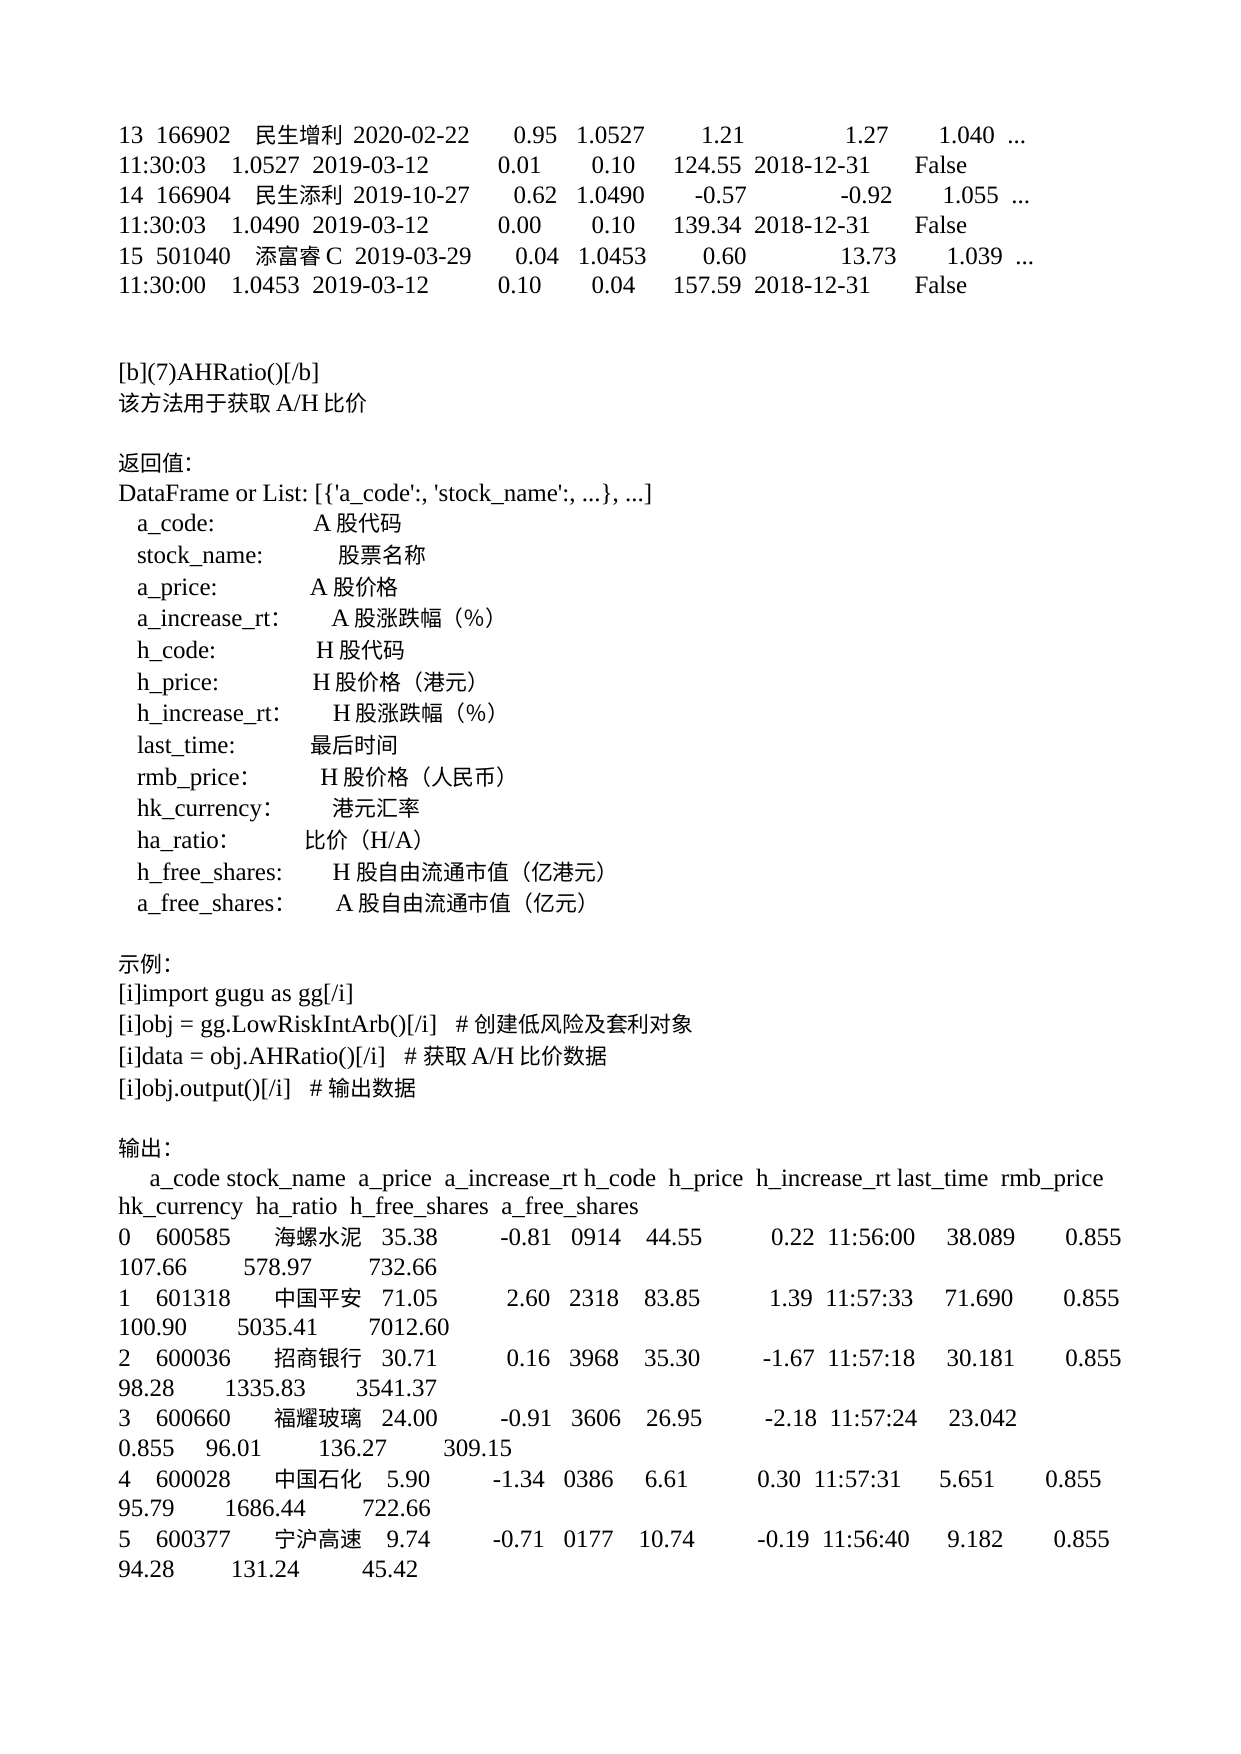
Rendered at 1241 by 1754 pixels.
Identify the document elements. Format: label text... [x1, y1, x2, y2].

text h_code: H股代码 [118, 633, 1122, 665]
text 3 600660 福耀玻璃 24.00 -0.91 3606 26.95 -2.18 11:57:24 23.042 0.855 96.01 136.27 309.15 [118, 1401, 1122, 1462]
text [i]import gugu as gg[/i] [118, 978, 1122, 1007]
text 输出： [118, 1131, 1122, 1163]
text [i]obj.output()[/i] # 输出数据 [118, 1071, 1122, 1102]
text [b](7)AHRatio()[/b] [118, 357, 1122, 386]
text a_increase_rt： A股涨跌幅（％） [118, 601, 1122, 633]
text stock_name: 股票名称 [118, 538, 1122, 570]
text hk_currency： 港元汇率 [118, 791, 1122, 823]
text 示例： [118, 947, 1122, 978]
text 0 600585 海螺水泥 35.38 -0.81 0914 44.55 0.22 11:56:00 38.089 0.855 107.66 578.97 732.66 [118, 1220, 1122, 1281]
text h_increase_rt： H股涨跌幅（％） [118, 696, 1122, 728]
text 13 166902 民生增利 2020-02-22 0.95 1.0527 1.21 1.27 1.040 ... 11:30:03 1.0527 2019-03-12 0.01 0.10 124.55 2018-12-31 False [118, 118, 1122, 178]
text a_code stock_name a_price a_increase_rt h_code h_price h_increase_rt last_time rmb_price hk_currency ha_ratio h_free_shares a_free_shares [118, 1163, 1122, 1220]
text a_free_shares： A股自由流通市值（亿元） [118, 886, 1122, 918]
text DataFrame or List: [{'a_code':, 'stock_name':, ...}, ...] [118, 478, 1122, 506]
text 1 601318 中国平安 71.05 2.60 2318 83.85 1.39 11:57:33 71.690 0.855 100.90 5035.41 7012.60 [118, 1281, 1122, 1341]
text h_price: H股价格（港元） [118, 665, 1122, 696]
text rmb_price： H股价格（人民币） [118, 760, 1122, 791]
text a_price: A股价格 [118, 570, 1122, 601]
text 5 600377 宁沪高速 9.74 -0.71 0177 10.74 -0.19 11:56:40 9.182 0.855 94.28 131.24 45.42 [118, 1522, 1122, 1583]
text 14 166904 民生添利 2019-10-27 0.62 1.0490 -0.57 -0.92 1.055 ... 11:30:03 1.0490 2019-03-12 0.00 0.10 139.34 2018-12-31 False [118, 178, 1122, 239]
text h_free_shares: H股自由流通市值（亿港元） [118, 855, 1122, 886]
text 15 501040 添富睿C 2019-03-29 0.04 1.0453 0.60 13.73 1.039 ... 11:30:00 1.0453 2019-03-12 0.10 0.04 157.59 2018-12-31 False [118, 239, 1122, 299]
text 返回值： [118, 446, 1122, 478]
text 该方法用于获取A/H比价 [118, 386, 1122, 417]
text 4 600028 中国石化 5.90 -1.34 0386 6.61 0.30 11:57:31 5.651 0.855 95.79 1686.44 722.66 [118, 1462, 1122, 1522]
text 2 600036 招商银行 30.71 0.16 3968 35.30 -1.67 11:57:18 30.181 0.855 98.28 1335.83 3541.37 [118, 1341, 1122, 1401]
text ha_ratio： 比价（H/A） [118, 823, 1122, 855]
text a_code: A股代码 [118, 506, 1122, 538]
text [i]obj = gg.LowRiskIntArb()[/i] # 创建低风险及套利对象 [118, 1007, 1122, 1039]
text last_time: 最后时间 [118, 728, 1122, 760]
text [i]data = obj.AHRatio()[/i] # 获取A/H比价数据 [118, 1039, 1122, 1071]
